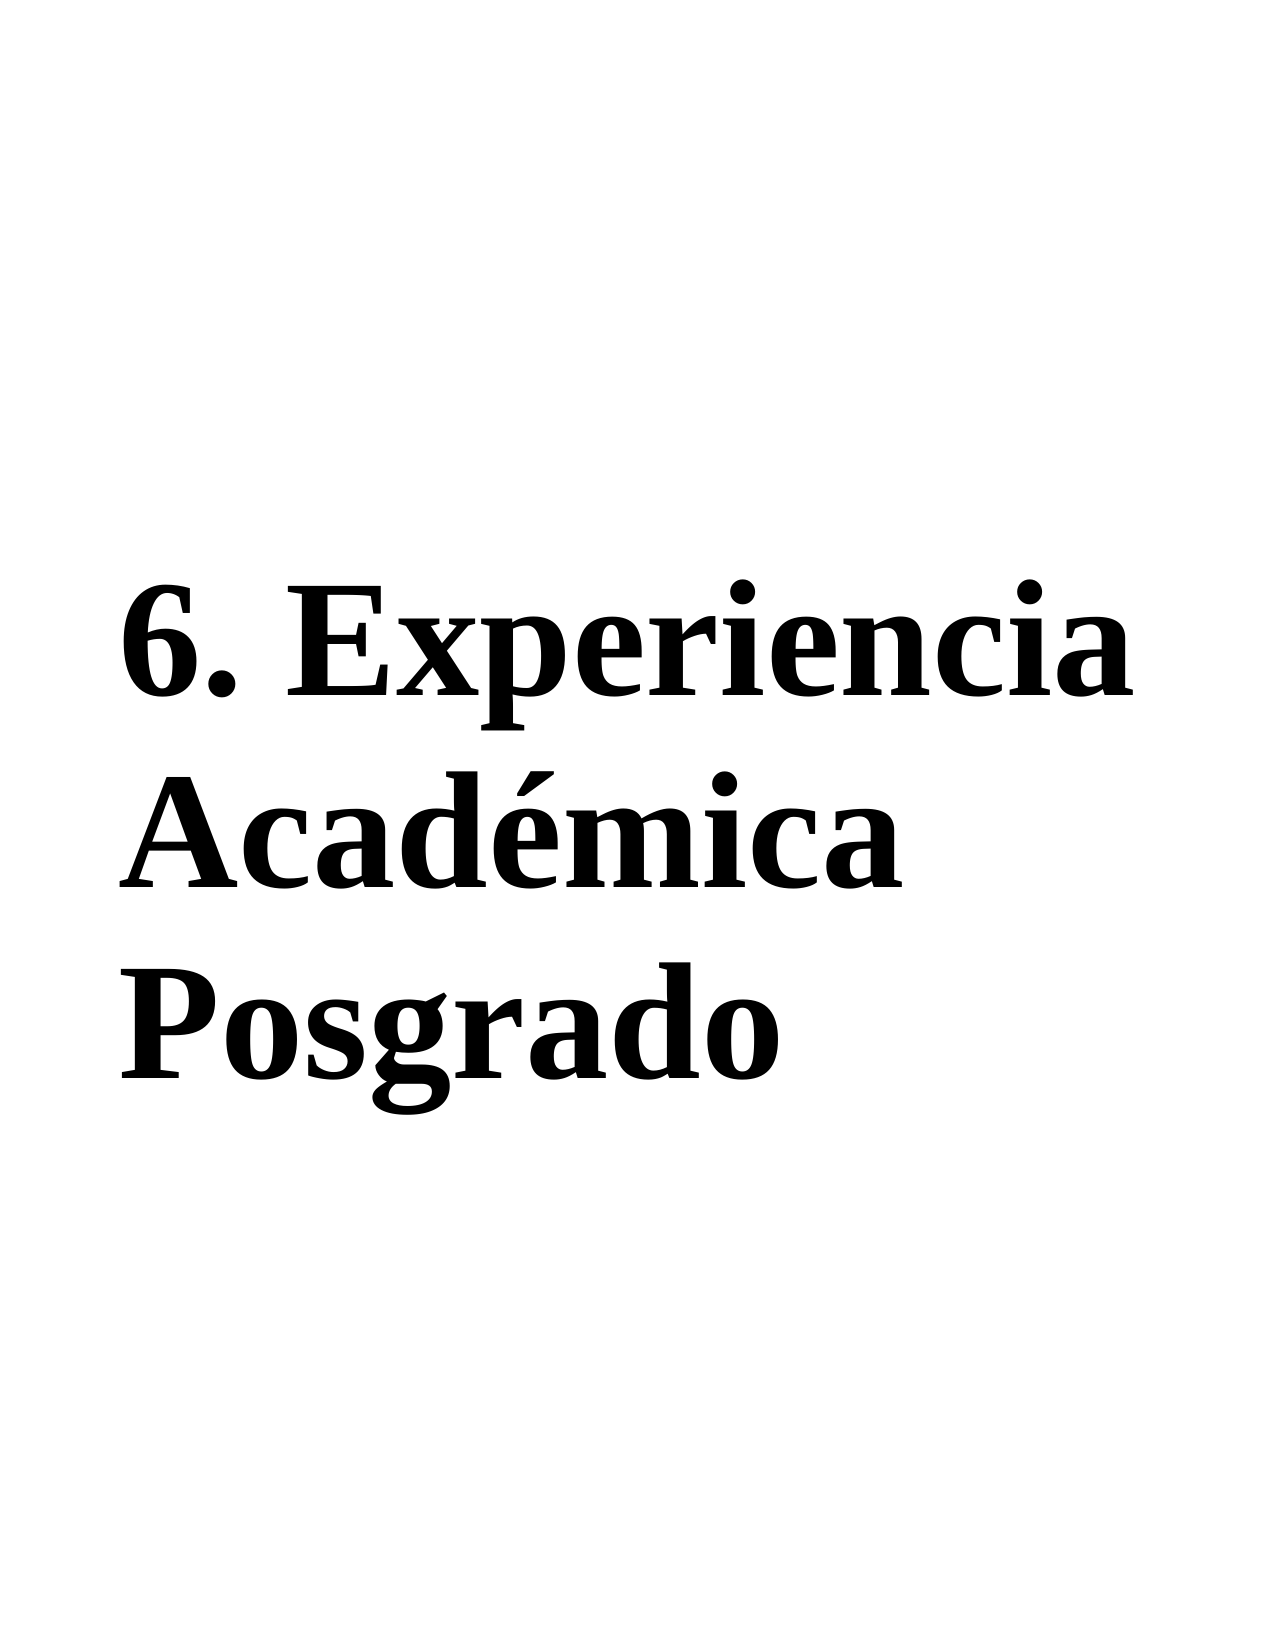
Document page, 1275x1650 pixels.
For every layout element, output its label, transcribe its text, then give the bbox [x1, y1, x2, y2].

text 6. Experiencia Académica Posgrado [118, 540, 1157, 1115]
